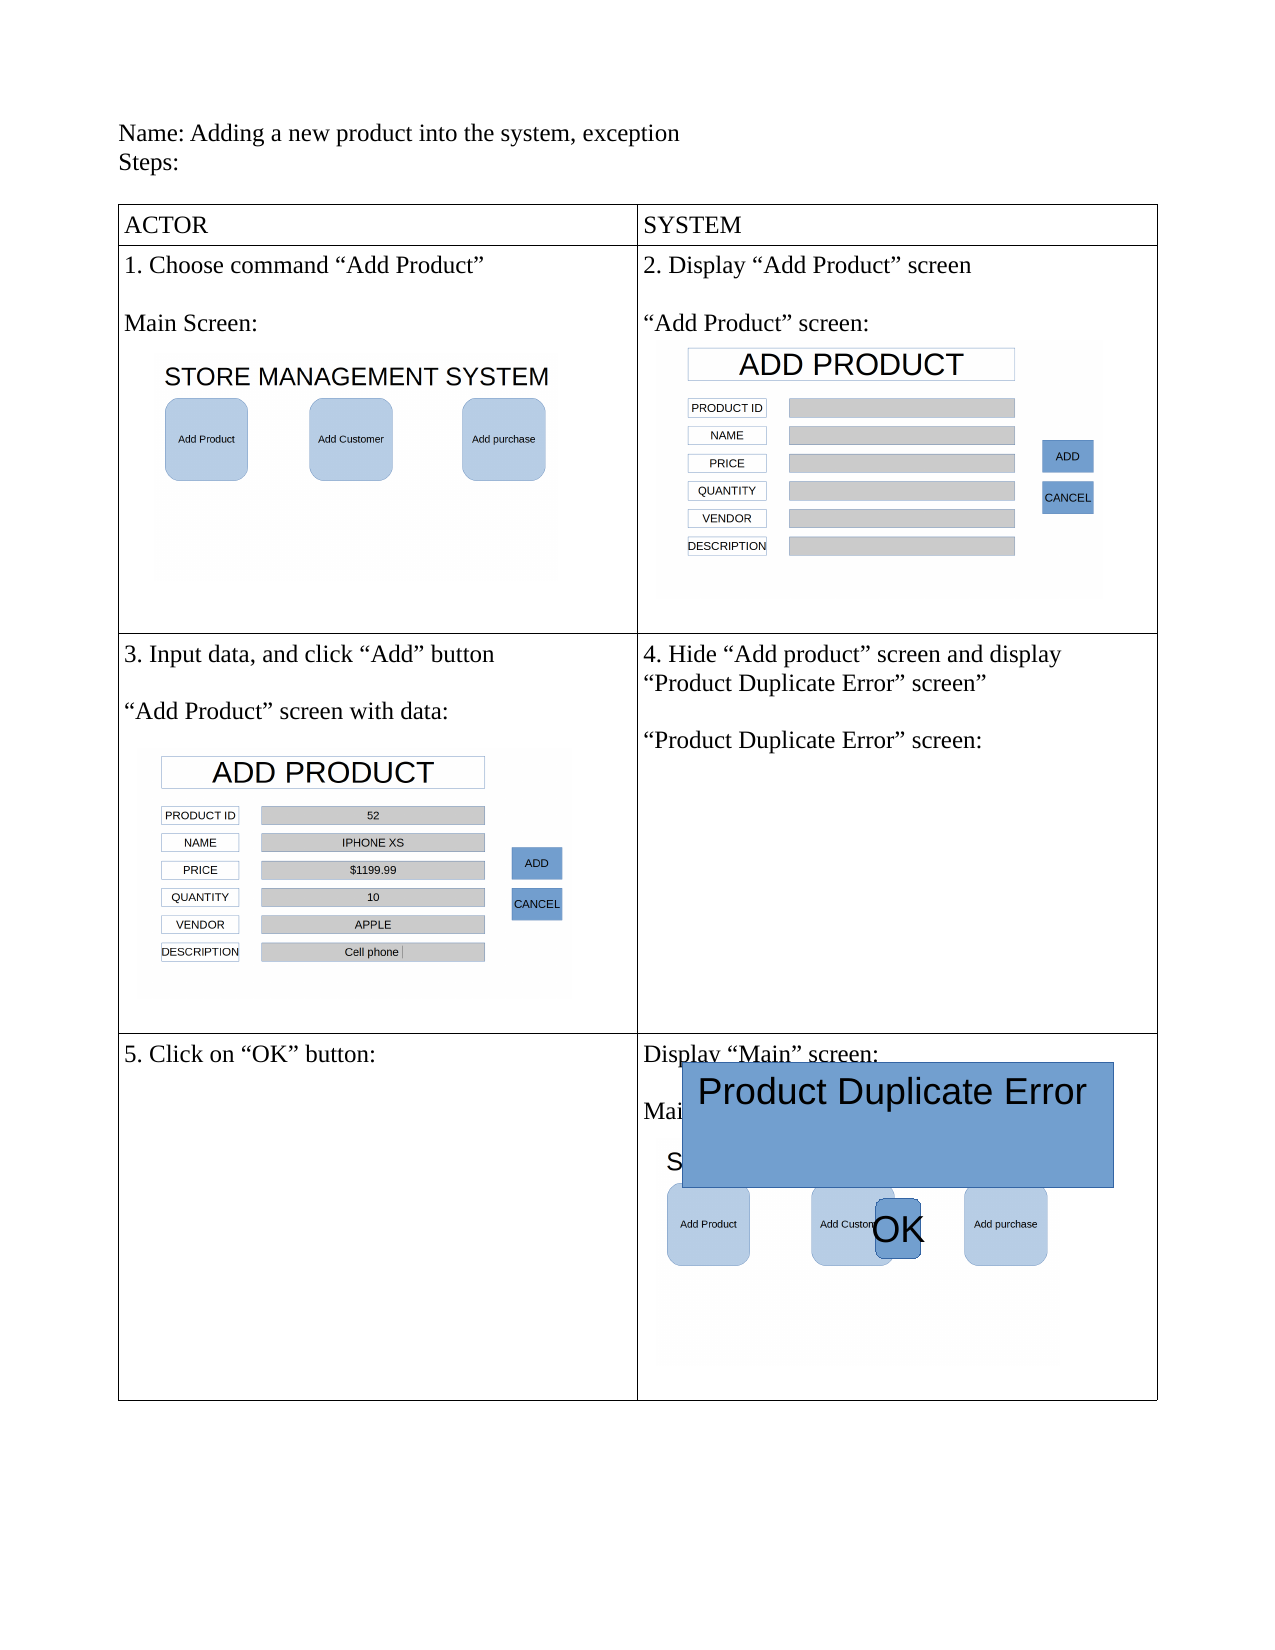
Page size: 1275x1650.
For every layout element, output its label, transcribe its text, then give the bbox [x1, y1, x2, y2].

table_cell 5. Click on “OK” button: [119, 1034, 637, 1400]
picture [656, 340, 1104, 599]
text Name: Adding a new product into the system, exception [118, 118, 1157, 147]
table_cell 2. Display “Add Product” screen “Add Product” screen: [638, 246, 1157, 633]
table_cell 4. Hide “Add product” screen and display “Product Duplicate Error” screen” “Product Duplicate Error” screen: [638, 634, 1157, 1033]
picture [656, 1138, 1060, 1366]
table_cell 3. Input data, and click “Add” button “Add Product” screen with data: [119, 634, 637, 1033]
table_header ACTOR [119, 205, 637, 245]
picture [154, 353, 558, 581]
table_cell 1. Choose command “Add Product” Main Screen: [119, 246, 637, 633]
table_cell Display “Main” screen: Main Screen: [638, 1034, 1157, 1400]
table_header SYSTEM [638, 205, 1157, 245]
picture [137, 748, 573, 999]
text Steps: [118, 147, 1157, 176]
